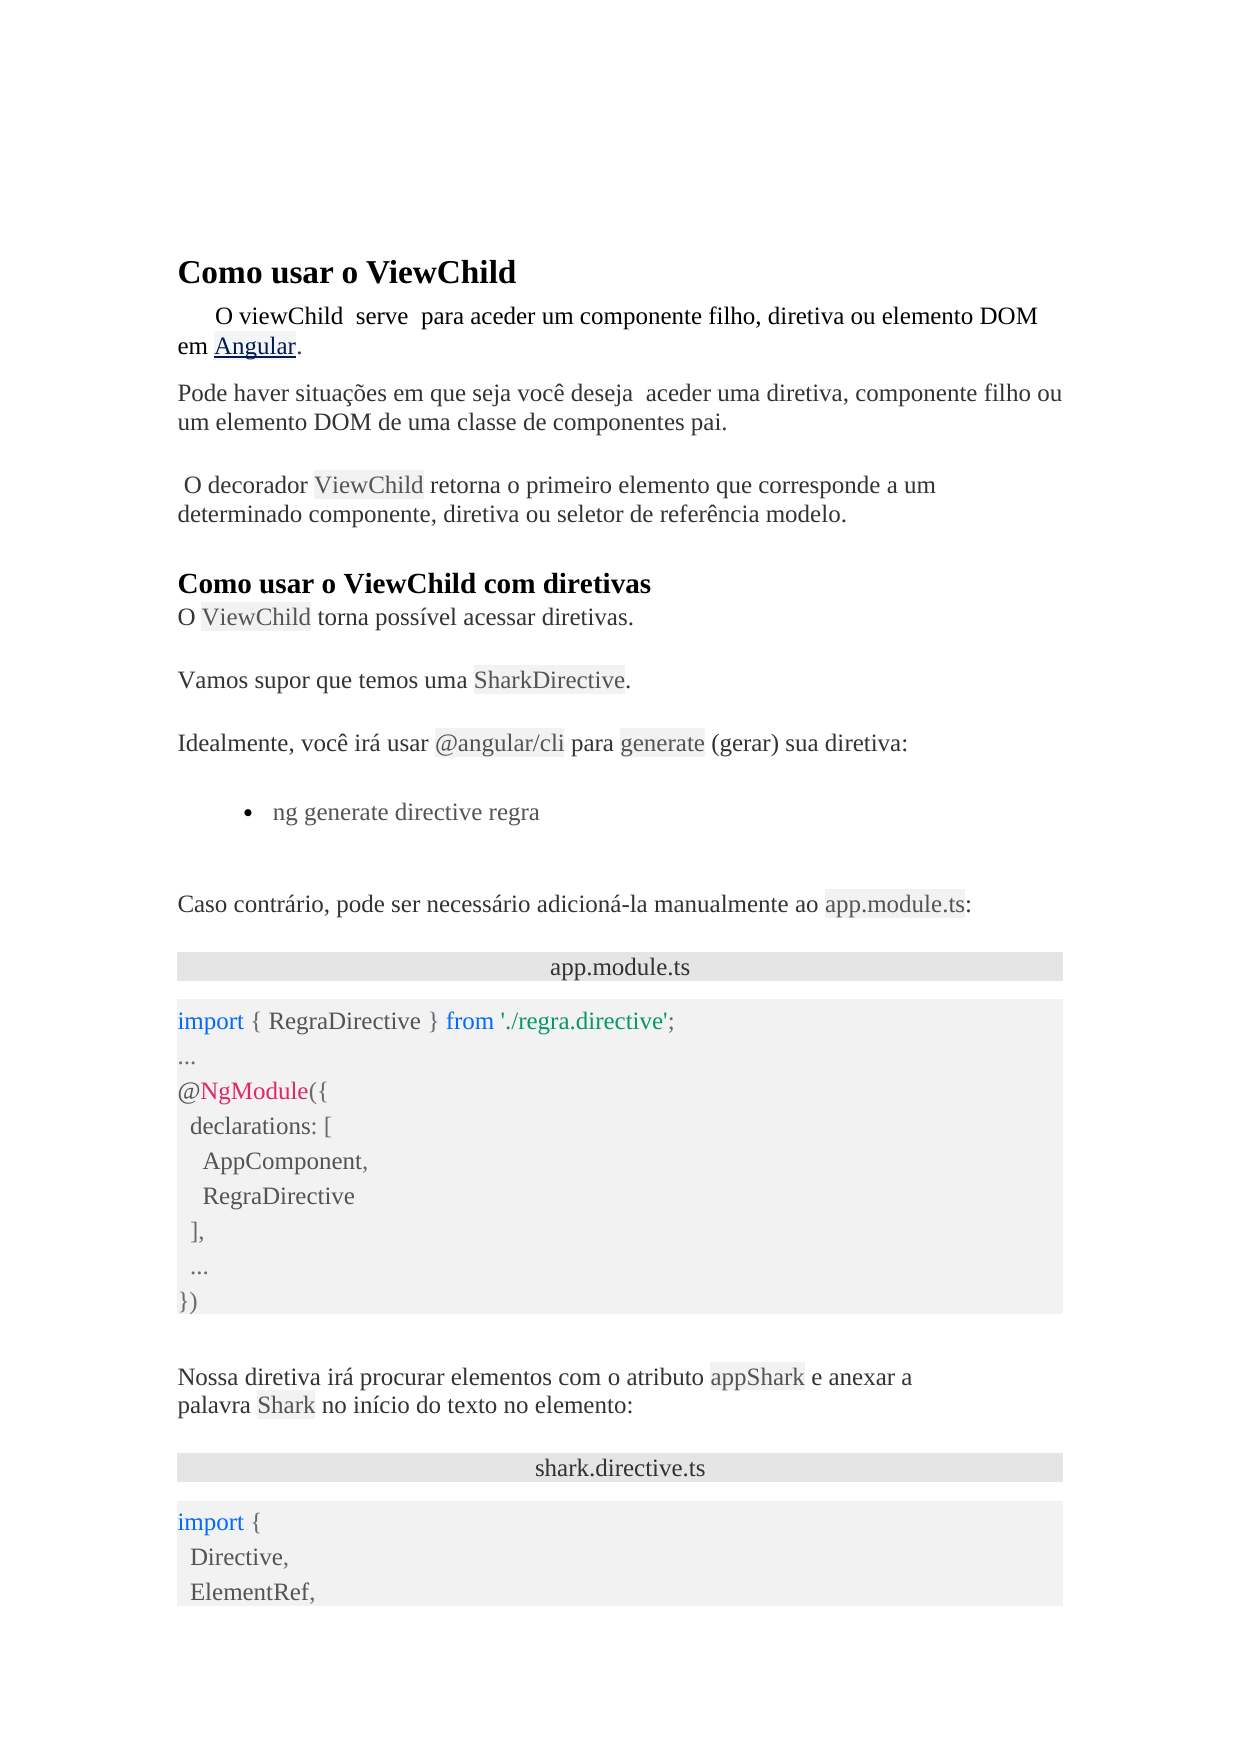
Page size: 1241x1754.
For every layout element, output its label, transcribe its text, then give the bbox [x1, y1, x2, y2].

list ng generate directive regra [244, 791, 1063, 826]
text O decorador ViewChild retorna o primeiro elemento que corresponde a um determinado componente, diretiva ou seletor de referência modelo. [177, 470, 1063, 528]
subtitle Como usar o ViewChild [177, 252, 1063, 291]
text app.module.ts [177, 952, 1063, 981]
text ... [177, 1034, 1063, 1069]
text shark.directive.ts [177, 1453, 1063, 1482]
text Pode haver situações em que seja você deseja aceder uma diretiva, componente filho ou um elemento DOM de uma classe de componentes pai. [177, 378, 1063, 436]
subtitle Como usar o ViewChild com diretivas [177, 566, 1063, 600]
text import { RegraDirective } from './regra.directive'; [177, 999, 1063, 1034]
text ... [177, 1244, 1063, 1279]
text import { [177, 1501, 1063, 1536]
text O viewChild serve para aceder um componente filho, diretiva ou elemento DOM em Angular. [177, 301, 1063, 360]
text Caso contrário, pode ser necessário adicioná-la manualmente ao app.module.ts: [177, 889, 1063, 918]
text Directive, [177, 1536, 1063, 1571]
text Nossa diretiva irá procurar elementos com o atributo appShark e anexar a palavra Shark no início do texto no elemento: [177, 1362, 1063, 1419]
text AppComponent, [177, 1139, 1063, 1174]
text RegraDirective [177, 1174, 1063, 1209]
text ], [177, 1209, 1063, 1244]
text Vamos supor que temos uma SharkDirective. [177, 665, 1063, 694]
text Idealmente, você irá usar @angular/cli para generate (gerar) sua diretiva: [177, 728, 1063, 757]
text }) [177, 1279, 1063, 1314]
text O ViewChild torna possível acessar diretivas. [177, 602, 1063, 631]
text declarations: [ [177, 1104, 1063, 1139]
text ElementRef, [177, 1571, 1063, 1606]
text @NgModule({ [177, 1069, 1063, 1104]
